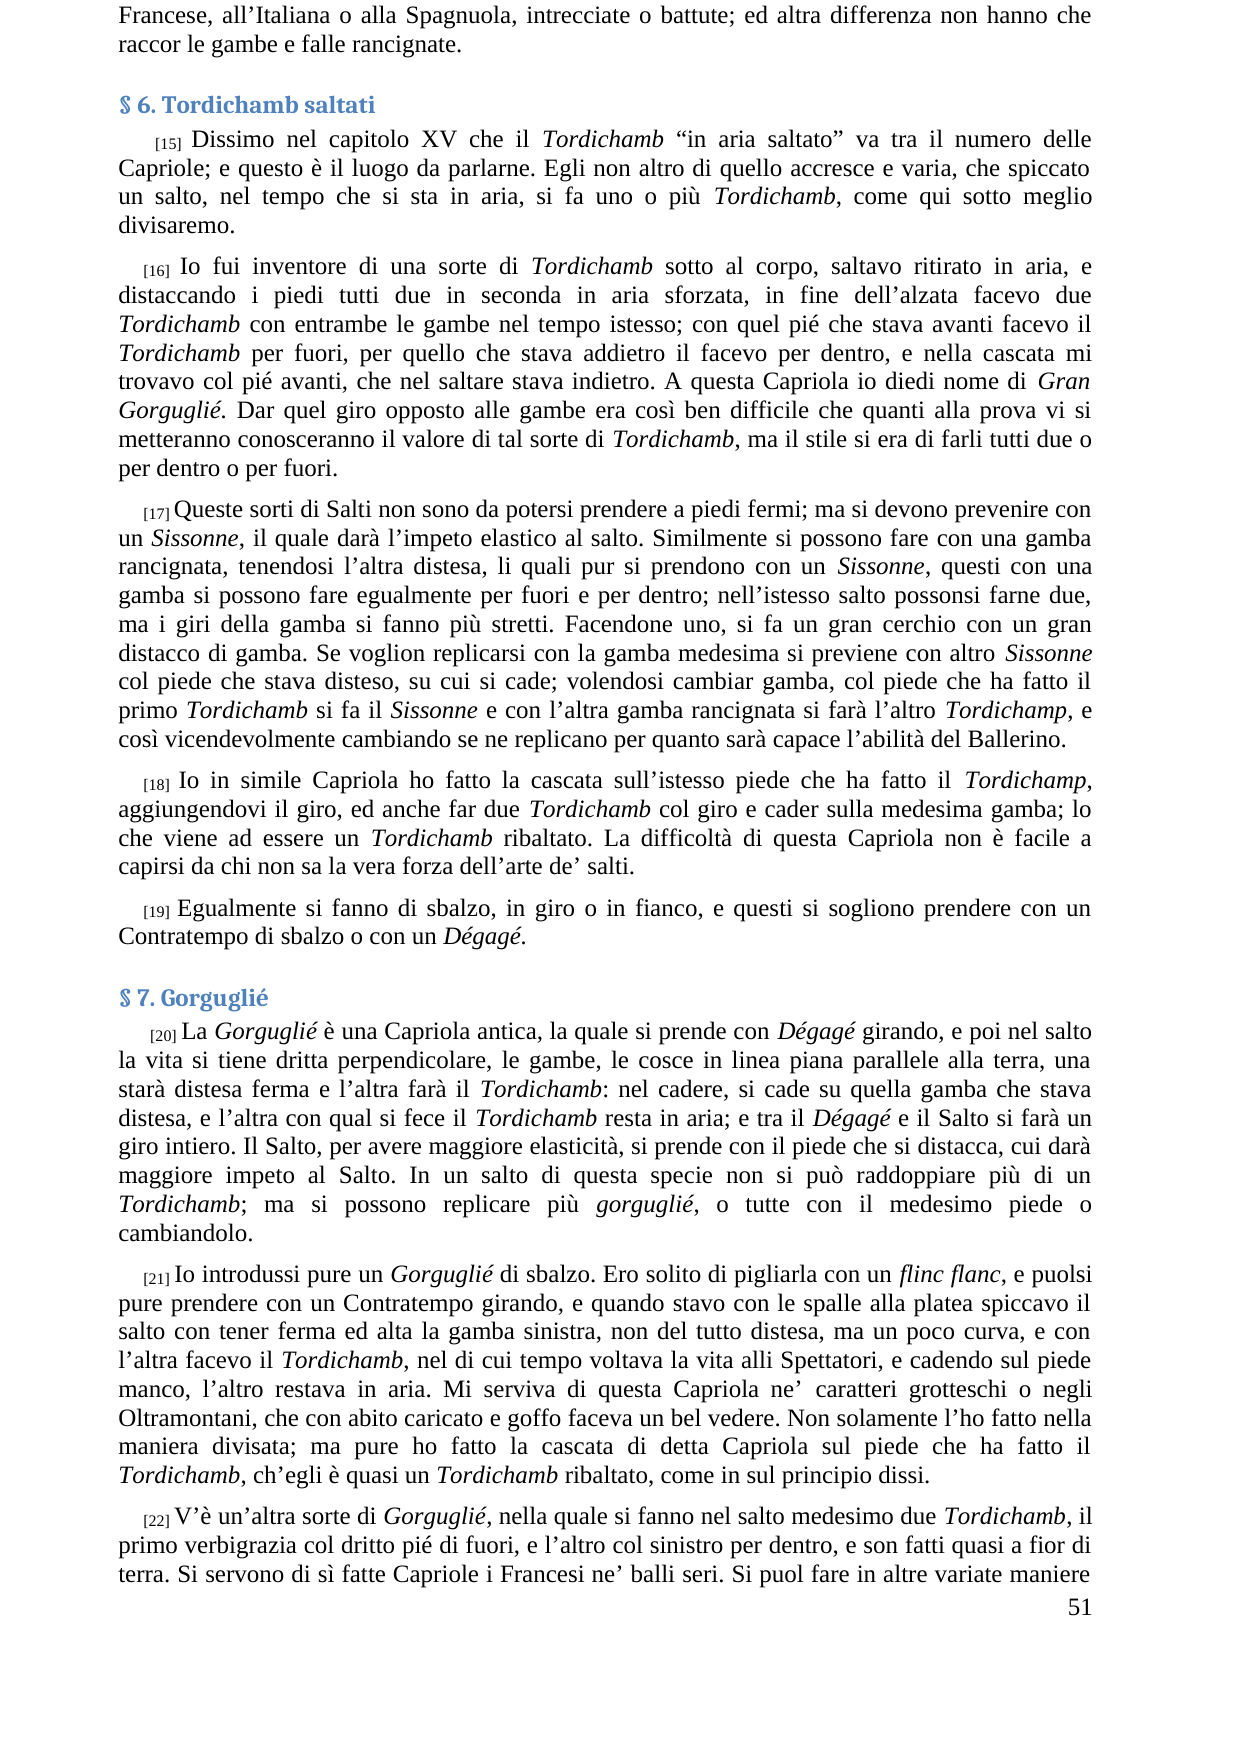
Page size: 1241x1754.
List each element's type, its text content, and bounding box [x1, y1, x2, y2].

text [16] Io fui inventore di una sorte di Tordichamb sotto al corpo, saltavo ritirato in aria, e distaccando i piedi tutti due in seconda in aria sforzata, in fine dell’alzata facevo due Tordichamb con entrambe le gambe nel tempo istesso; con quel pié che stava avanti facevo il Tordichamb per fuori, per quello che stava addietro il facevo per dentro, e nella cascata mi trovavo col pié avanti, che nel saltare stava indietro. A questa Capriola io diedi nome di Gran Gorguglié. Dar quel giro opposto alle gambe era così ben difficile che quanti alla prova vi si metteranno conosceranno il valore di tal sorte di Tordichamb, ma il stile si era di farli tutti due o per dentro o per fuori. [118, 251, 1093, 481]
text [17] Queste sorti di Salti non sono da potersi prendere a piedi fermi; ma si devono prevenire con un Sissonne, il quale darà l’impeto elastico al salto. Similmente si possono fare con una gamba rancignata, tenendosi l’altra distesa, li quali pur si prendono con un Sissonne, questi con una gamba si possono fare egualmente per fuori e per dentro; nell’istesso salto possonsi farne due, ma i giri della gamba si fanno più stretti. Facendone uno, si fa un gran cerchio con un gran distacco di gamba. Se voglion replicarsi con la gamba medesima si previene con altro Sissonne col piede che stava disteso, su cui si cade; volendosi cambiar gamba, col piede che ha fatto il primo Tordichamb si fa il Sissonne e con l’altra gamba rancignata si farà l’altro Tordichamp, e così vicendevolmente cambiando se ne replicano per quanto sarà capace l’abilità del Ballerino. [118, 494, 1093, 753]
text [21] Io introdussi pure un Gorguglié di sbalzo. Ero solito di pigliarla con un flinc flanc, e puolsi pure prendere con un Contratempo girando, e quando stavo con le spalle alla platea spiccavo il salto con tener ferma ed alta la gamba sinistra, non del tutto distesa, ma un poco curva, e con l’altra facevo il Tordichamb, nel di cui tempo voltava la vita alli Spettatori, e cadendo sul piede manco, l’altro restava in aria. Mi serviva di questa Capriola ne’ caratteri grotteschi o negli Oltramontani, che con abito caricato e goffo faceva un bel vedere. Non solamente l’ho fatto nella maniera divisata; ma pure ho fatto la cascata di detta Capriola sul piede che ha fatto il Tordichamb, ch’egli è quasi un Tordichamb ribaltato, come in sul principio dissi. [118, 1259, 1093, 1489]
text [19] Egualmente si fanno di sbalzo, in giro o in fianco, e questi si sogliono prendere con un Contratempo di sbalzo o con un Dégagé. [118, 893, 1093, 950]
subtitle § 7. Gorguglié [118, 983, 1093, 1012]
text Francese, all’Italiana o alla Spagnuola, intrecciate o battute; ed altra differenza non hanno che raccor le gambe e falle rancignate. [118, 0, 1093, 57]
text [18] Io in simile Capriola ho fatto la cascata sull’istesso piede che ha fatto il Tordichamp, aggiungendovi il giro, ed anche far due Tordichamb col giro e cader sulla medesima gamba; lo che viene ad essere un Tordichamb ribaltato. La difficoltà di questa Capriola non è facile a capirsi da chi non sa la vera forza dell’arte de’ salti. [118, 765, 1093, 880]
text [22] V’è un’altra sorte di Gorguglié, nella quale si fanno nel salto medesimo due Tordichamb, il primo verbigrazia col dritto pié di fuori, e l’altro col sinistro per dentro, e son fatti quasi a fior di terra. Si servono di sì fatte Capriole i Francesi ne’ balli seri. Si puol fare in altre variate maniere [118, 1501, 1093, 1588]
text [15] Dissimo nel capitolo XV che il Tordichamb “in aria saltato” va tra il numero delle Capriole; e questo è il luogo da parlarne. Egli non altro di quello accresce e varia, che spiccato un salto, nel tempo che si sta in aria, si fa uno o più Tordichamb, come qui sotto meglio divisaremo. [118, 124, 1093, 239]
text [20] La Gorguglié è una Capriola antica, la quale si prende con Dégagé girando, e poi nel salto la vita si tiene dritta perpendicolare, le gambe, le cosce in linea piana parallele alla terra, una starà distesa ferma e l’altra farà il Tordichamb: nel cadere, si cade su quella gamba che stava distesa, e l’altra con qual si fece il Tordichamb resta in aria; e tra il Dégagé e il Salto si farà un giro intiero. Il Salto, per avere maggiore elasticità, si prende con il piede che si distacca, cui darà maggiore impeto al Salto. In un salto di questa specie non si può raddoppiare più di un Tordichamb; ma si possono replicare più gorguglié, o tutte con il medesimo piede o cambiandolo. [118, 1016, 1093, 1246]
subtitle § 6. Tordichamb saltati [118, 91, 1093, 119]
